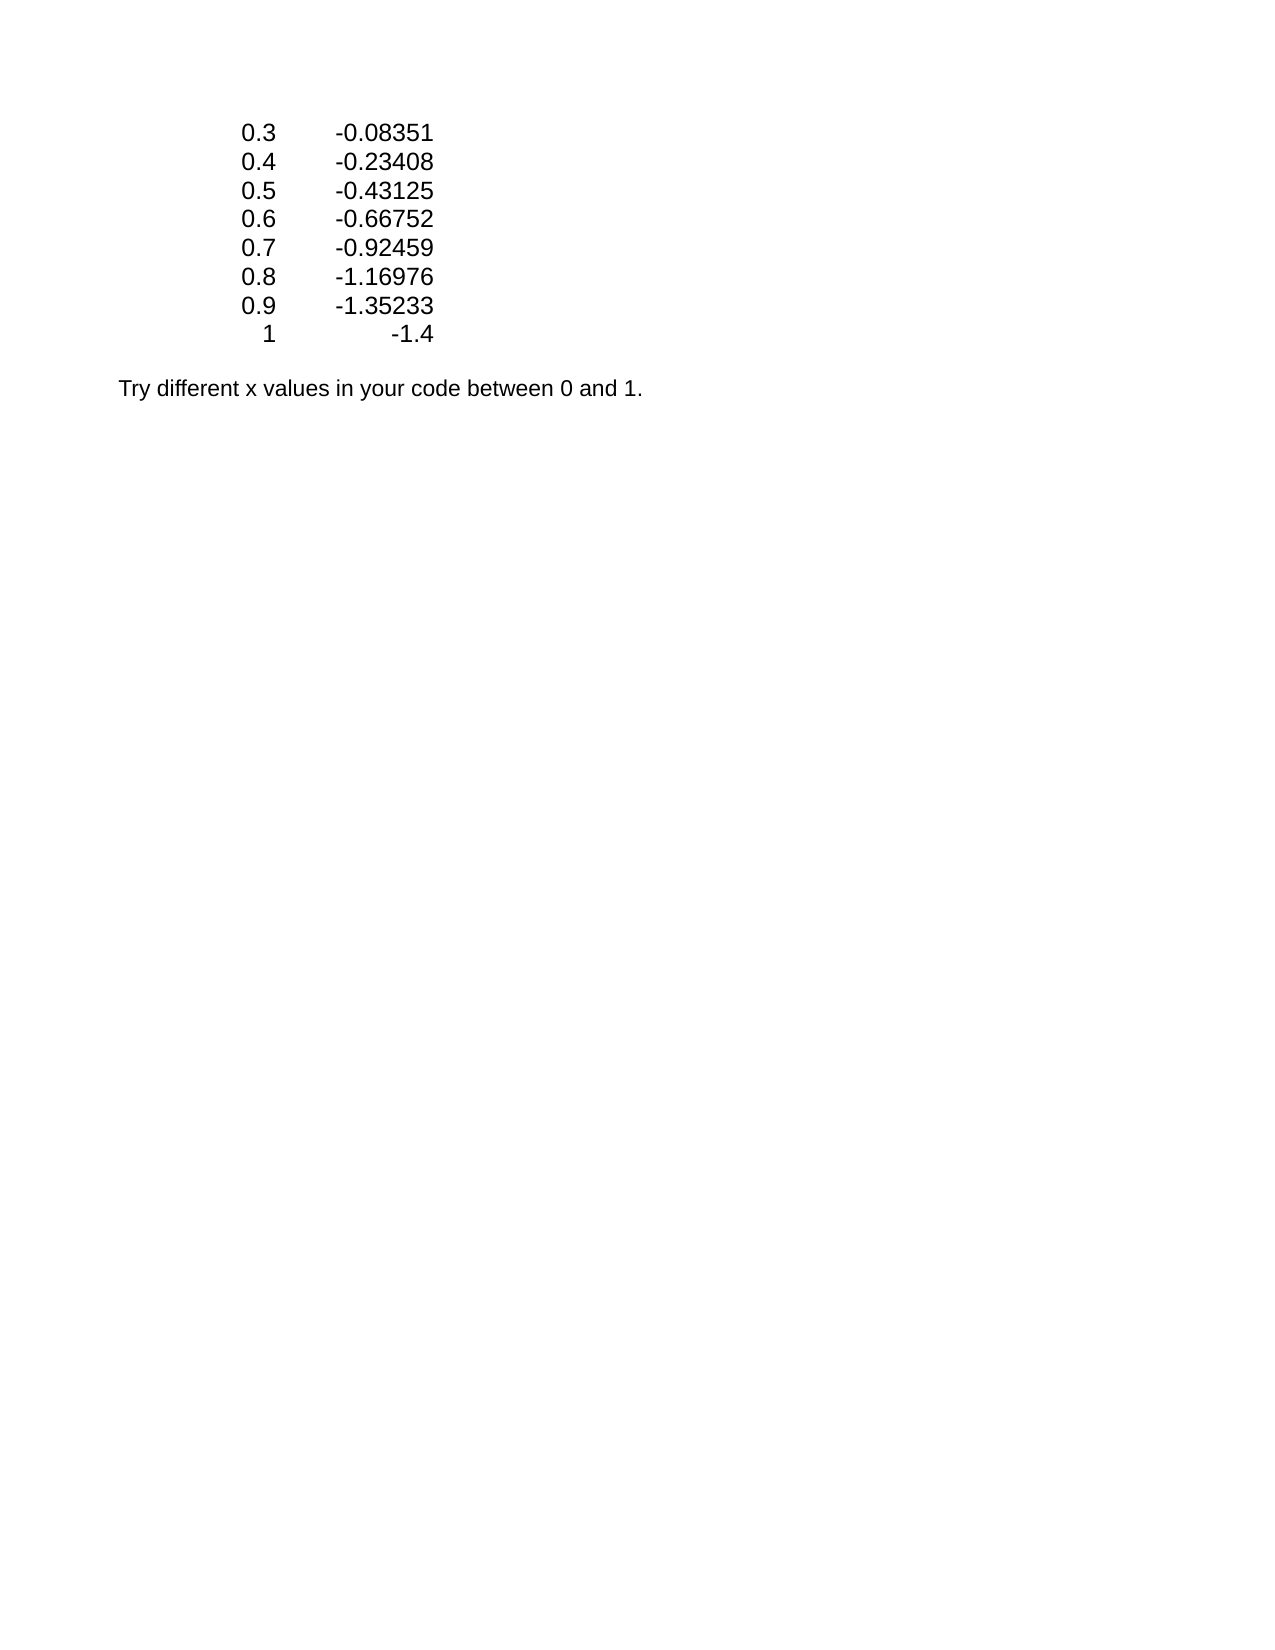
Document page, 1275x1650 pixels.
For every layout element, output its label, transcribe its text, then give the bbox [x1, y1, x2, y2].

table_cell 0.3 [118, 118, 276, 147]
table_cell -0.66752 [276, 204, 434, 233]
table_cell -0.23408 [276, 147, 434, 176]
text Try different x values in your code between 0 and 1. [118, 374, 1157, 401]
table_cell 0.8 [118, 262, 276, 291]
table_cell -0.43125 [276, 176, 434, 204]
table_cell 0.9 [118, 291, 276, 319]
table_cell 0.4 [118, 147, 276, 176]
table_cell -1.16976 [276, 262, 434, 291]
table_cell -0.92459 [276, 233, 434, 262]
table_cell 1 [118, 319, 276, 348]
table_cell -0.08351 [276, 118, 434, 147]
table_cell -1.4 [276, 319, 434, 348]
table_cell -1.35233 [276, 291, 434, 319]
table_cell 0.6 [118, 204, 276, 233]
table_cell 0.5 [118, 176, 276, 204]
table_cell 0.7 [118, 233, 276, 262]
